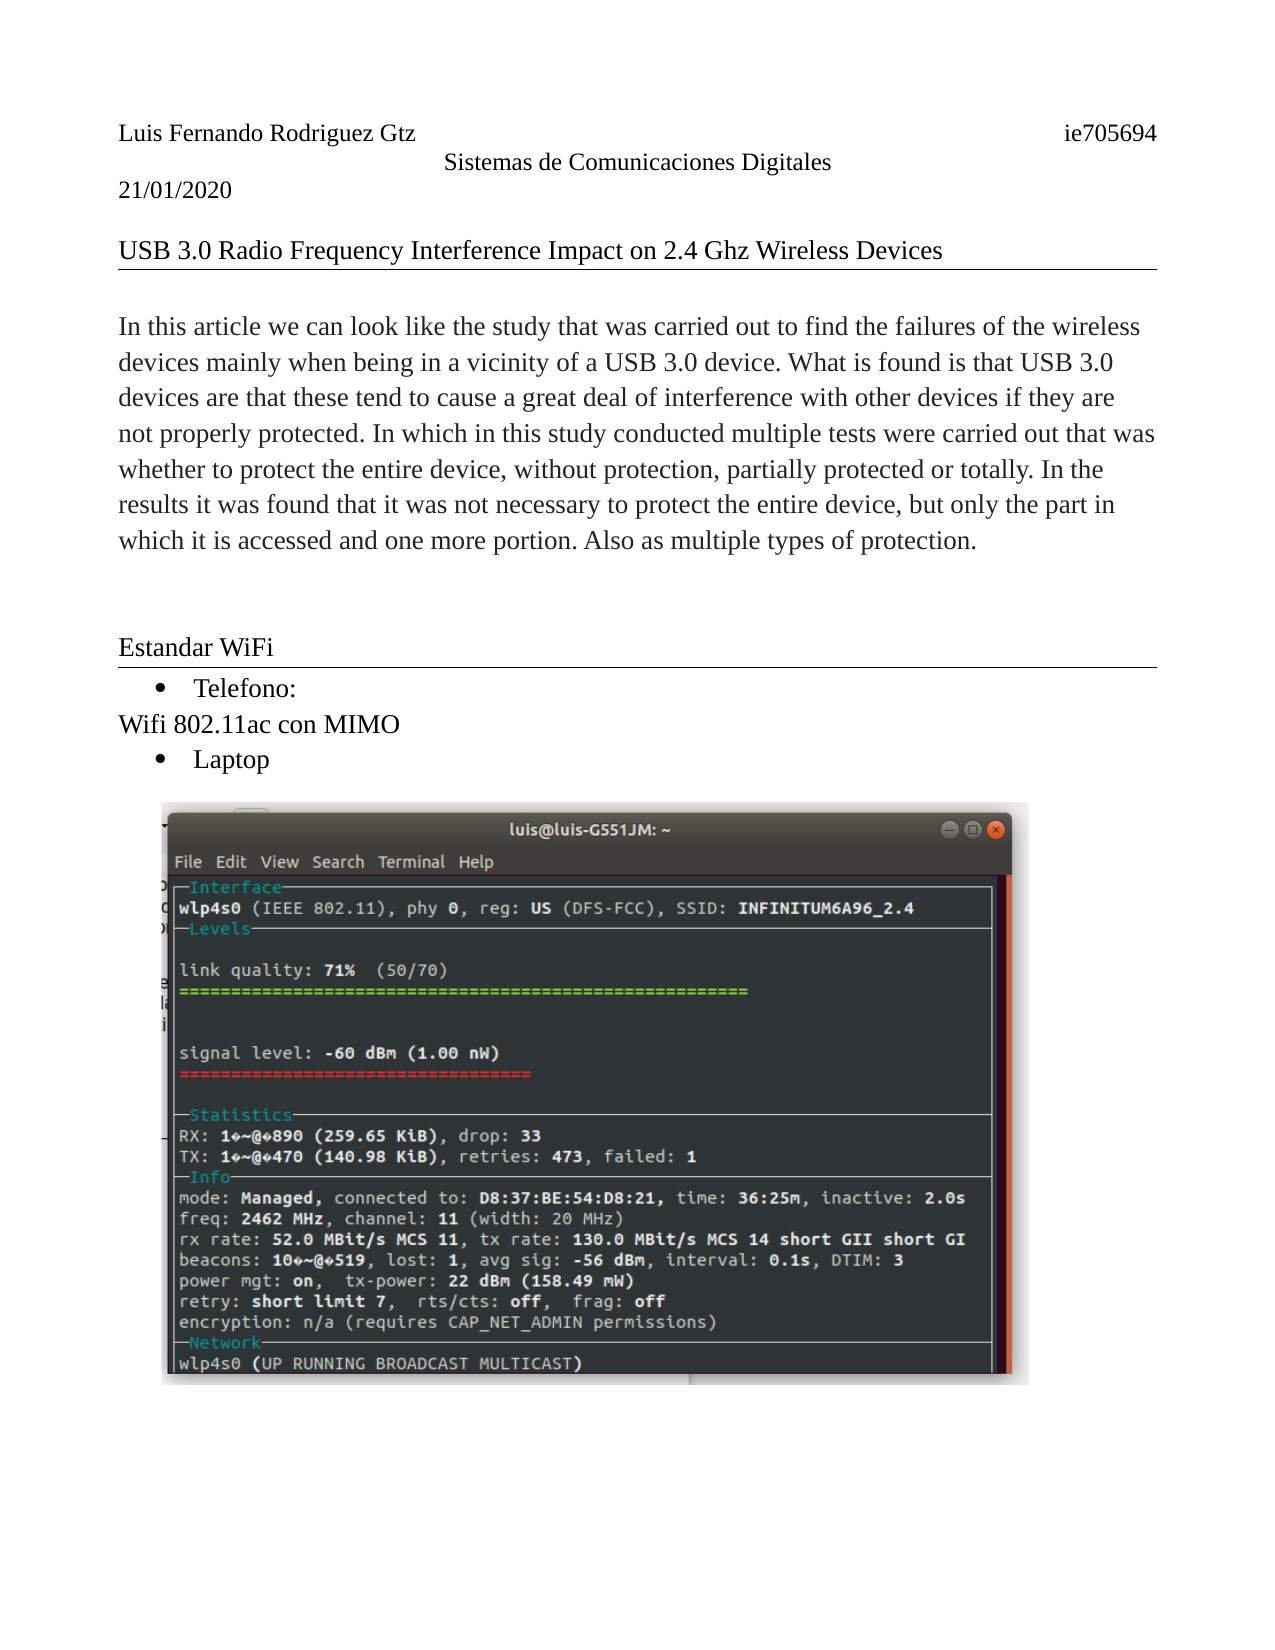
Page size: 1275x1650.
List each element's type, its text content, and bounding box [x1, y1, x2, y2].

picture [696, 802, 1029, 1385]
text Estandar WiFi [118, 632, 1157, 667]
text USB 3.0 Radio Frequency Interference Impact on 2.4 Ghz Wireless Devices [118, 234, 1157, 269]
text Wifi 802.11ac con MIMO [118, 708, 1157, 739]
text In this article we can look like the study that was carried out to find the failures of the wireless devices mainly when being in a vicinity of a USB 3.0 device. What is found is that USB 3.0 devices are that these tend to cause a great deal of interference with other devices if they are not properly protected. In which in this study conducted multiple tests were carried out that was whether to protect the entire device, without protection, partially protected or totally. In the results it was found that it was not necessary to protect the entire device, but only the part in which it is accessed and one more portion. Also as multiple types of protection. [118, 274, 1157, 556]
list Laptop [156, 744, 1157, 775]
list Telefono: [156, 672, 1157, 703]
